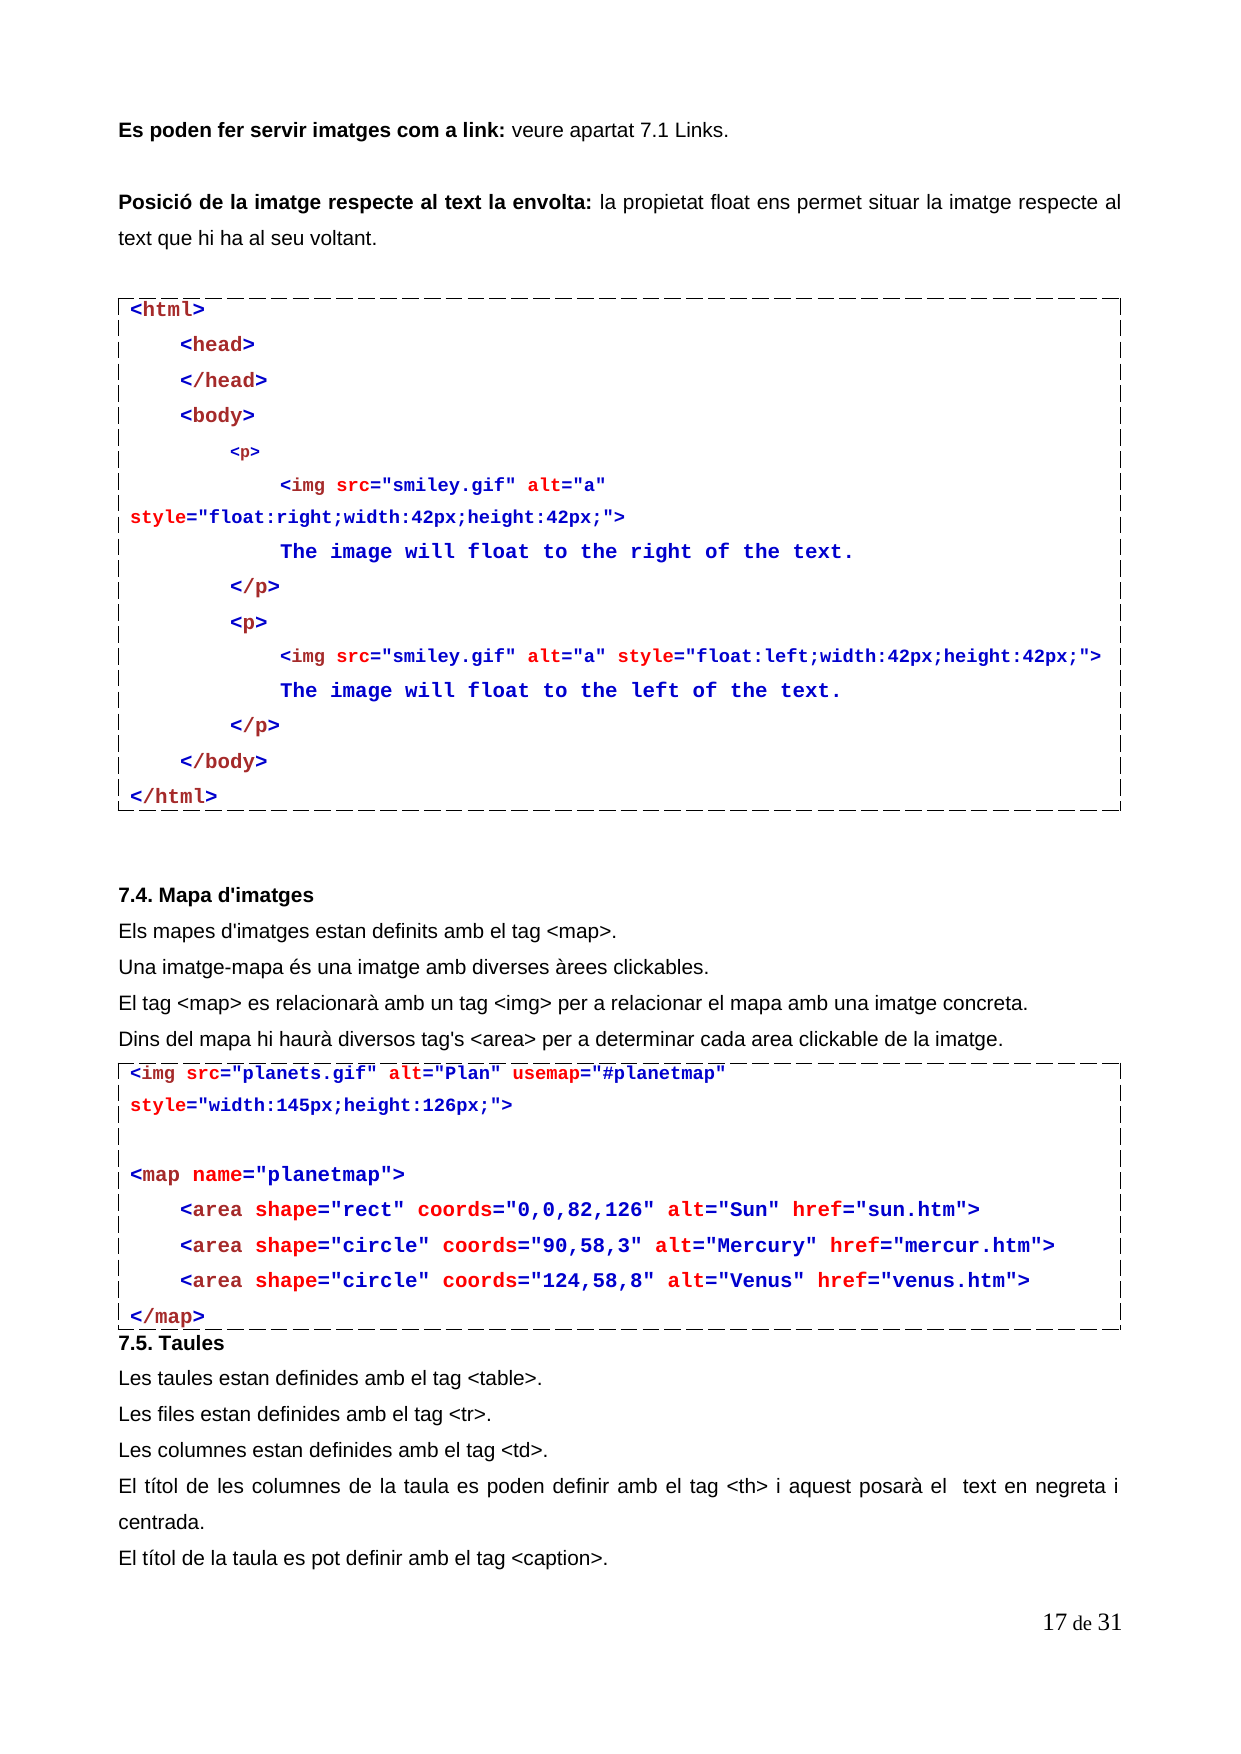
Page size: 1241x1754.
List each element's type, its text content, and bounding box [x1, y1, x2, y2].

table_header <html> <head> </head> <body> <p> <img src="smiley.gif" alt="a" style="float:right;width:42px;height:42px;"> The image will float to the right of the text. </p> <p> <img src="smiley.gif" alt="a" style="float:left;width:42px;height:42px;"> The image will float to the left of the text. </p> </body> </html> [118, 298, 1121, 810]
text Es poden fer servir imatges com a link: veure apartat 7.1 Links. [118, 118, 1122, 142]
text 7.4. Mapa d'imatges [118, 883, 1122, 907]
text Una imatge-mapa és una imatge amb diverses àrees clickables. [118, 955, 1122, 979]
text Posició de la imatge respecte al text la envolta: la propietat float ens permet situar la imatge respecte al text que hi ha al seu voltant. [118, 190, 1122, 250]
text El tag <map> es relacionarà amb un tag <img> per a relacionar el mapa amb una imatge concreta. [118, 991, 1122, 1015]
text Les files estan definides amb el tag <tr>. [118, 1402, 1122, 1426]
text El títol de les columnes de la taula es poden definir amb el tag <th> i aquest posarà el text en negreta i centrada. [118, 1474, 1122, 1534]
text El títol de la taula es pot definir amb el tag <caption>. [118, 1546, 1122, 1570]
text Els mapes d'imatges estan definits amb el tag <map>. [118, 919, 1122, 943]
text Dins del mapa hi haurà diversos tag's <area> per a determinar cada area clickable de la imatge. [118, 1027, 1122, 1051]
text Les taules estan definides amb el tag <table>. [118, 1366, 1122, 1390]
table_header <img src="planets.gif" alt="Plan" usemap="#planetmap" style="width:145px;height:126px;"> <map name="planetmap"> <area shape="rect" coords="0,0,82,126" alt="Sun" href="sun.htm"> <area shape="circle" coords="90,58,3" alt="Mercury" href="mercur.htm"> <area shape="circle" coords="124,58,8" alt="Venus" href="venus.htm"> </map> [118, 1063, 1121, 1329]
text Les columnes estan definides amb el tag <td>. [118, 1438, 1122, 1462]
text 7.5. Taules [118, 1330, 1122, 1354]
